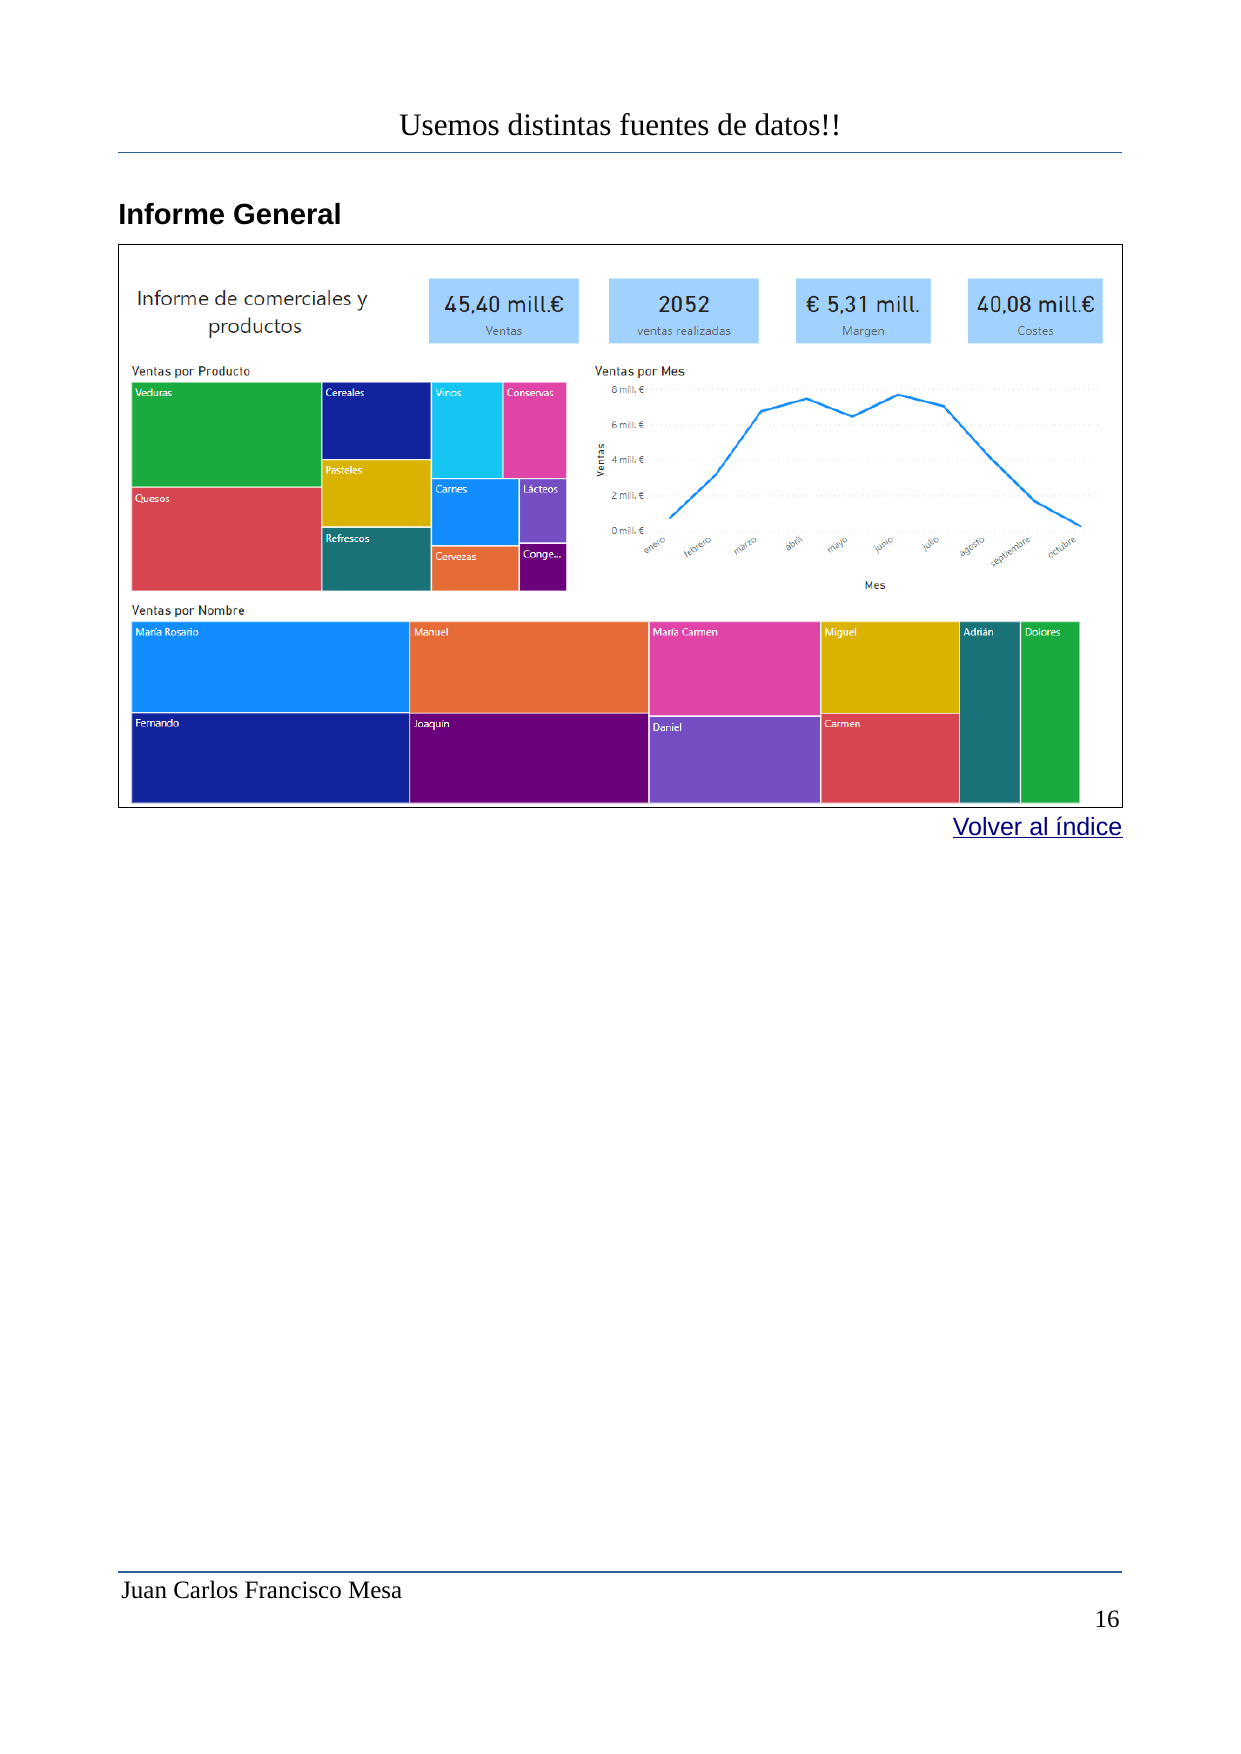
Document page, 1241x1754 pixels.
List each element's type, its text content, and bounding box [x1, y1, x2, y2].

text [119, 245, 1122, 807]
subtitle Informe General [118, 197, 1122, 231]
picture [121, 246, 1119, 805]
text Volver al índice [118, 808, 1122, 841]
